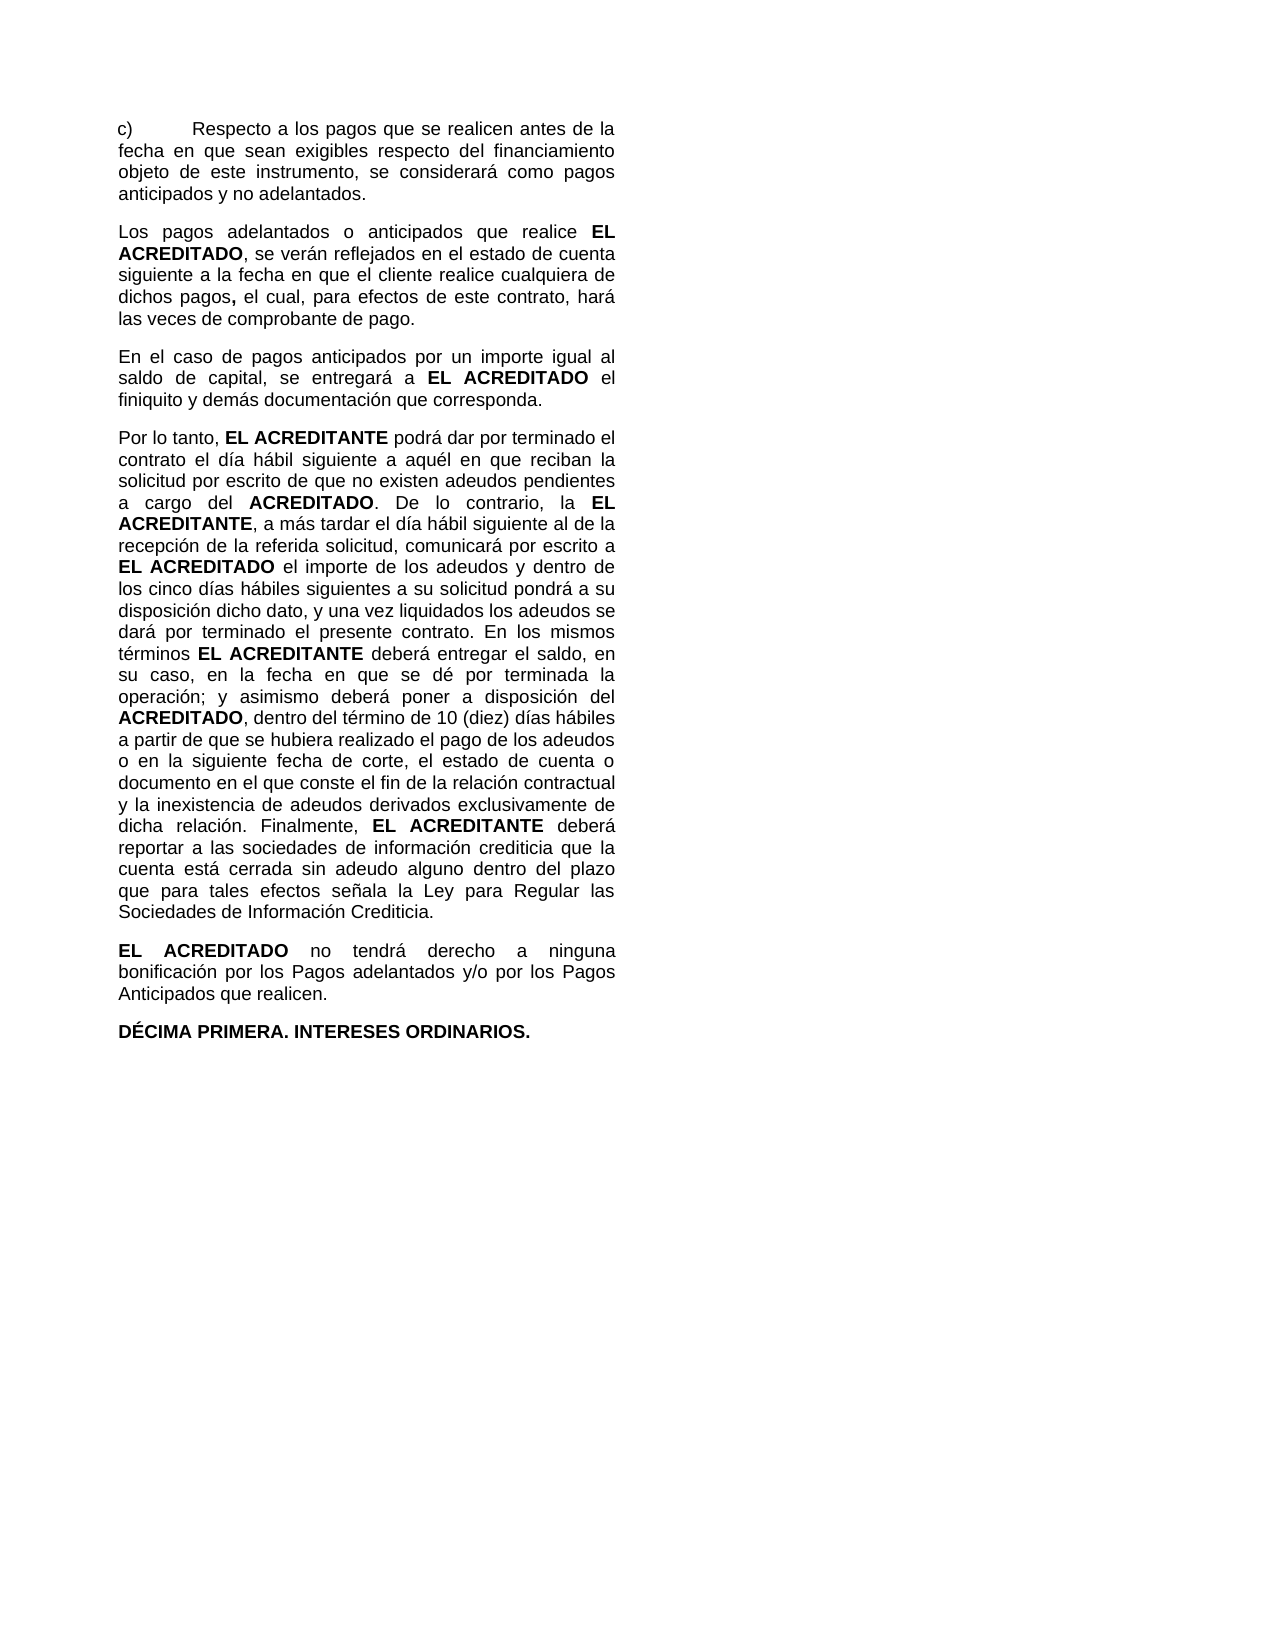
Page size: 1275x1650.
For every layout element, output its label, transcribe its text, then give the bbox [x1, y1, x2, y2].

list Respecto a los pagos que se realicen antes de la fecha en que sean exigibles respecto del financiamiento objeto de este instrumento, se considerará como pagos anticipados y no adelantados. [117, 118, 615, 204]
text Por lo tanto, EL ACREDITANTE podrá dar por terminado el contrato el día hábil siguiente a aquél en que reciban la solicitud por escrito de que no existen adeudos pendientes a cargo del ACREDITADO. De lo contrario, la EL ACREDITANTE, a más tardar el día hábil siguiente al de la recepción de la referida solicitud, comunicará por escrito a EL ACREDITADO el importe de los adeudos y dentro de los cinco días hábiles siguientes a su solicitud pondrá a su disposición dicho dato, y una vez liquidados los adeudos se dará por terminado el presente contrato. En los mismos términos EL ACREDITANTE deberá entregar el saldo, en su caso, en la fecha en que se dé por terminada la operación; y asimismo deberá poner a disposición del ACREDITADO, dentro del término de 10 (diez) días hábiles a partir de que se hubiera realizado el pago de los adeudos o en la siguiente fecha de corte, el estado de cuenta o documento en el que conste el fin de la relación contractual y la inexistencia de adeudos derivados exclusivamente de dicha relación. Finalmente, EL ACREDITANTE deberá reportar a las sociedades de información crediticia que la cuenta está cerrada sin adeudo alguno dentro del plazo que para tales efectos señala la Ley para Regular las Sociedades de Información Crediticia. [118, 427, 615, 923]
text En el caso de pagos anticipados por un importe igual al saldo de capital, se entregará a EL ACREDITADO el finiquito y demás documentación que corresponda. [118, 346, 615, 410]
text Los pagos adelantados o anticipados que realice EL ACREDITADO, se verán reflejados en el estado de cuenta siguiente a la fecha en que el cliente realice cualquiera de dichos pagos, el cual, para efectos de este contrato, hará las veces de comprobante de pago. [118, 221, 615, 329]
text EL ACREDITADO no tendrá derecho a ninguna bonificación por los Pagos adelantados y/o por los Pagos Anticipados que realicen. [118, 939, 615, 1004]
text DÉCIMA PRIMERA. INTERESES ORDINARIOS. [118, 1021, 615, 1042]
